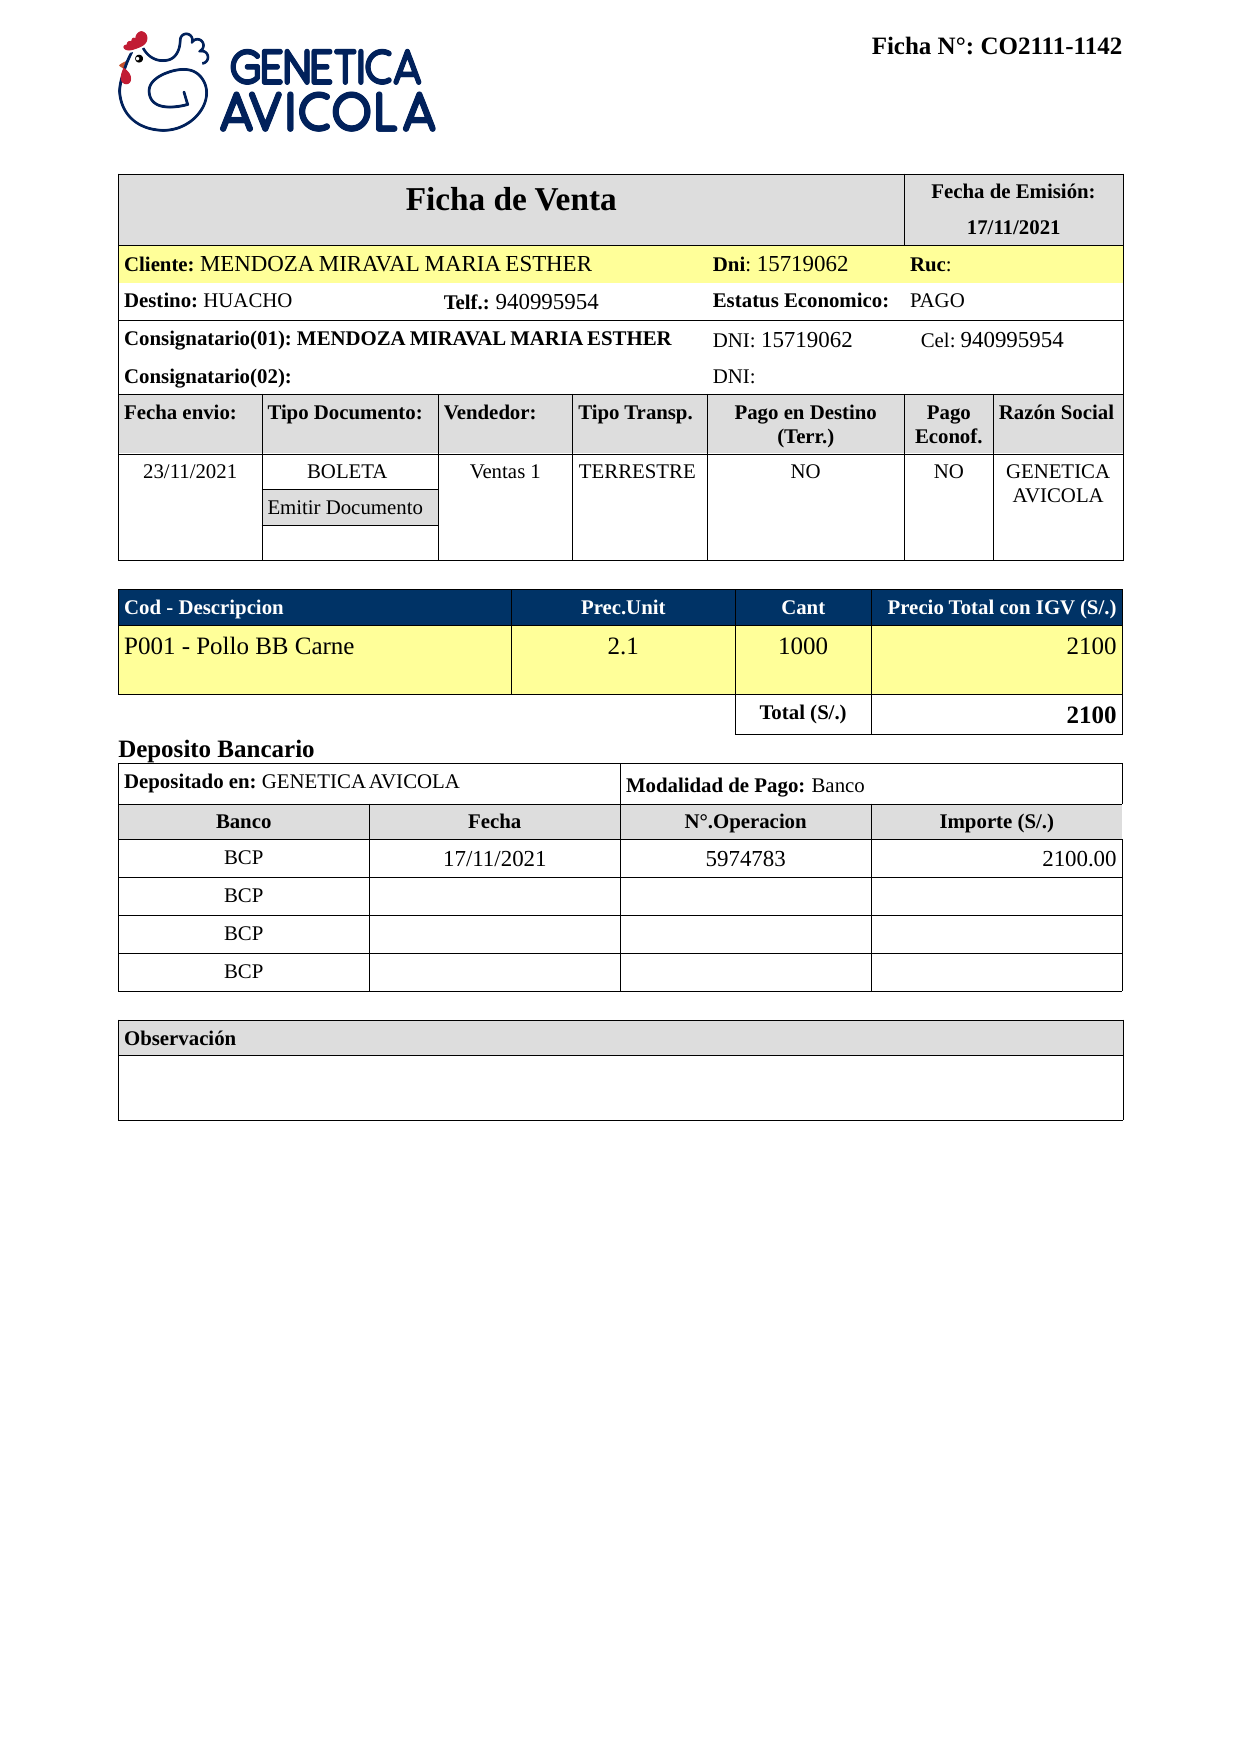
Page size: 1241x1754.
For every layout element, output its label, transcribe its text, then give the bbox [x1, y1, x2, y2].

table_cell Ventas 1 [439, 455, 572, 560]
table_cell [621, 954, 871, 991]
table_cell 23/11/2021 [119, 455, 262, 560]
table_cell Banco [119, 805, 369, 839]
table_cell Consignatario(02): [119, 358, 707, 394]
table_header Fecha de Emisión: [905, 175, 1123, 209]
table_header Depositado en: GENETICA AVICOLA [119, 764, 620, 803]
table_cell BCP [119, 954, 369, 991]
table_cell [118, 695, 511, 734]
table_cell [119, 1056, 1123, 1119]
table_cell BOLETA [263, 455, 438, 489]
table_cell 5974783 [621, 840, 871, 877]
table_cell 1000 [736, 626, 871, 694]
table_cell BCP [119, 878, 369, 915]
table_cell Cliente: MENDOZA MIRAVAL MARIA ESTHER [119, 246, 707, 283]
table_cell Telf.: 940995954 [438, 283, 707, 320]
table_cell [872, 954, 1122, 991]
table_cell Tipo Documento: [263, 395, 438, 453]
table_header Modalidad de Pago: Banco [621, 764, 1122, 803]
table_cell DNI: 15719062 [707, 321, 915, 358]
table_cell [511, 695, 735, 734]
table_cell 2100.00 [872, 840, 1122, 877]
table_cell 17/11/2021 [370, 840, 620, 877]
table_cell 2.1 [512, 626, 735, 694]
table_cell [621, 878, 871, 915]
table_cell Consignatario(01): MENDOZA MIRAVAL MARIA ESTHER [119, 321, 707, 358]
table_cell Total (S/.) [736, 695, 871, 734]
table_header Cod - Descripcion [119, 590, 511, 625]
table_header Observación [119, 1021, 1123, 1055]
table_cell Estatus Economico: [707, 283, 904, 320]
table_cell Ruc: [904, 246, 1123, 283]
table_cell Destino: HUACHO [119, 283, 438, 320]
table_cell [263, 526, 438, 560]
table_cell 2100 [872, 626, 1122, 694]
table_cell P001 - Pollo BB Carne [119, 626, 511, 694]
table_header Cant [736, 590, 871, 625]
table_cell Pago Econof. [905, 395, 993, 453]
table_cell [370, 878, 620, 915]
text Deposito Bancario [118, 734, 1122, 763]
table_cell Fecha envio: [119, 395, 262, 453]
table_cell NO [905, 455, 993, 560]
table_cell Vendedor: [439, 395, 572, 453]
table_cell PAGO [904, 283, 1123, 320]
table_cell Tipo Transp. [573, 395, 707, 453]
table_cell Pago en Destino (Terr.) [708, 395, 904, 453]
table_cell BCP [119, 916, 369, 953]
table_cell TERRESTRE [573, 455, 707, 560]
table_cell Importe (S/.) [872, 805, 1122, 839]
table_cell Razón Social [994, 395, 1123, 453]
table_header Ficha de Venta [119, 175, 904, 245]
table_cell Fecha [370, 805, 620, 839]
table_cell NO [708, 455, 904, 560]
table_cell [872, 878, 1122, 915]
table_cell DNI: [707, 358, 1123, 394]
picture [118, 31, 436, 132]
table_cell Emitir Documento [263, 490, 438, 525]
table_cell [621, 916, 871, 953]
table_cell BCP [119, 840, 369, 877]
table_cell 17/11/2021 [905, 209, 1123, 245]
table_cell [872, 916, 1122, 953]
table_cell N°.Operacion [621, 805, 871, 839]
table_cell Cel: 940995954 [915, 321, 1123, 358]
table_header Prec.Unit [512, 590, 735, 625]
table_cell [370, 954, 620, 991]
table_cell GENETICA AVICOLA [994, 455, 1123, 560]
table_cell [370, 916, 620, 953]
table_header Precio Total con IGV (S/.) [872, 590, 1122, 625]
table_cell Dni: 15719062 [707, 246, 904, 283]
table_cell 2100 [872, 695, 1122, 734]
